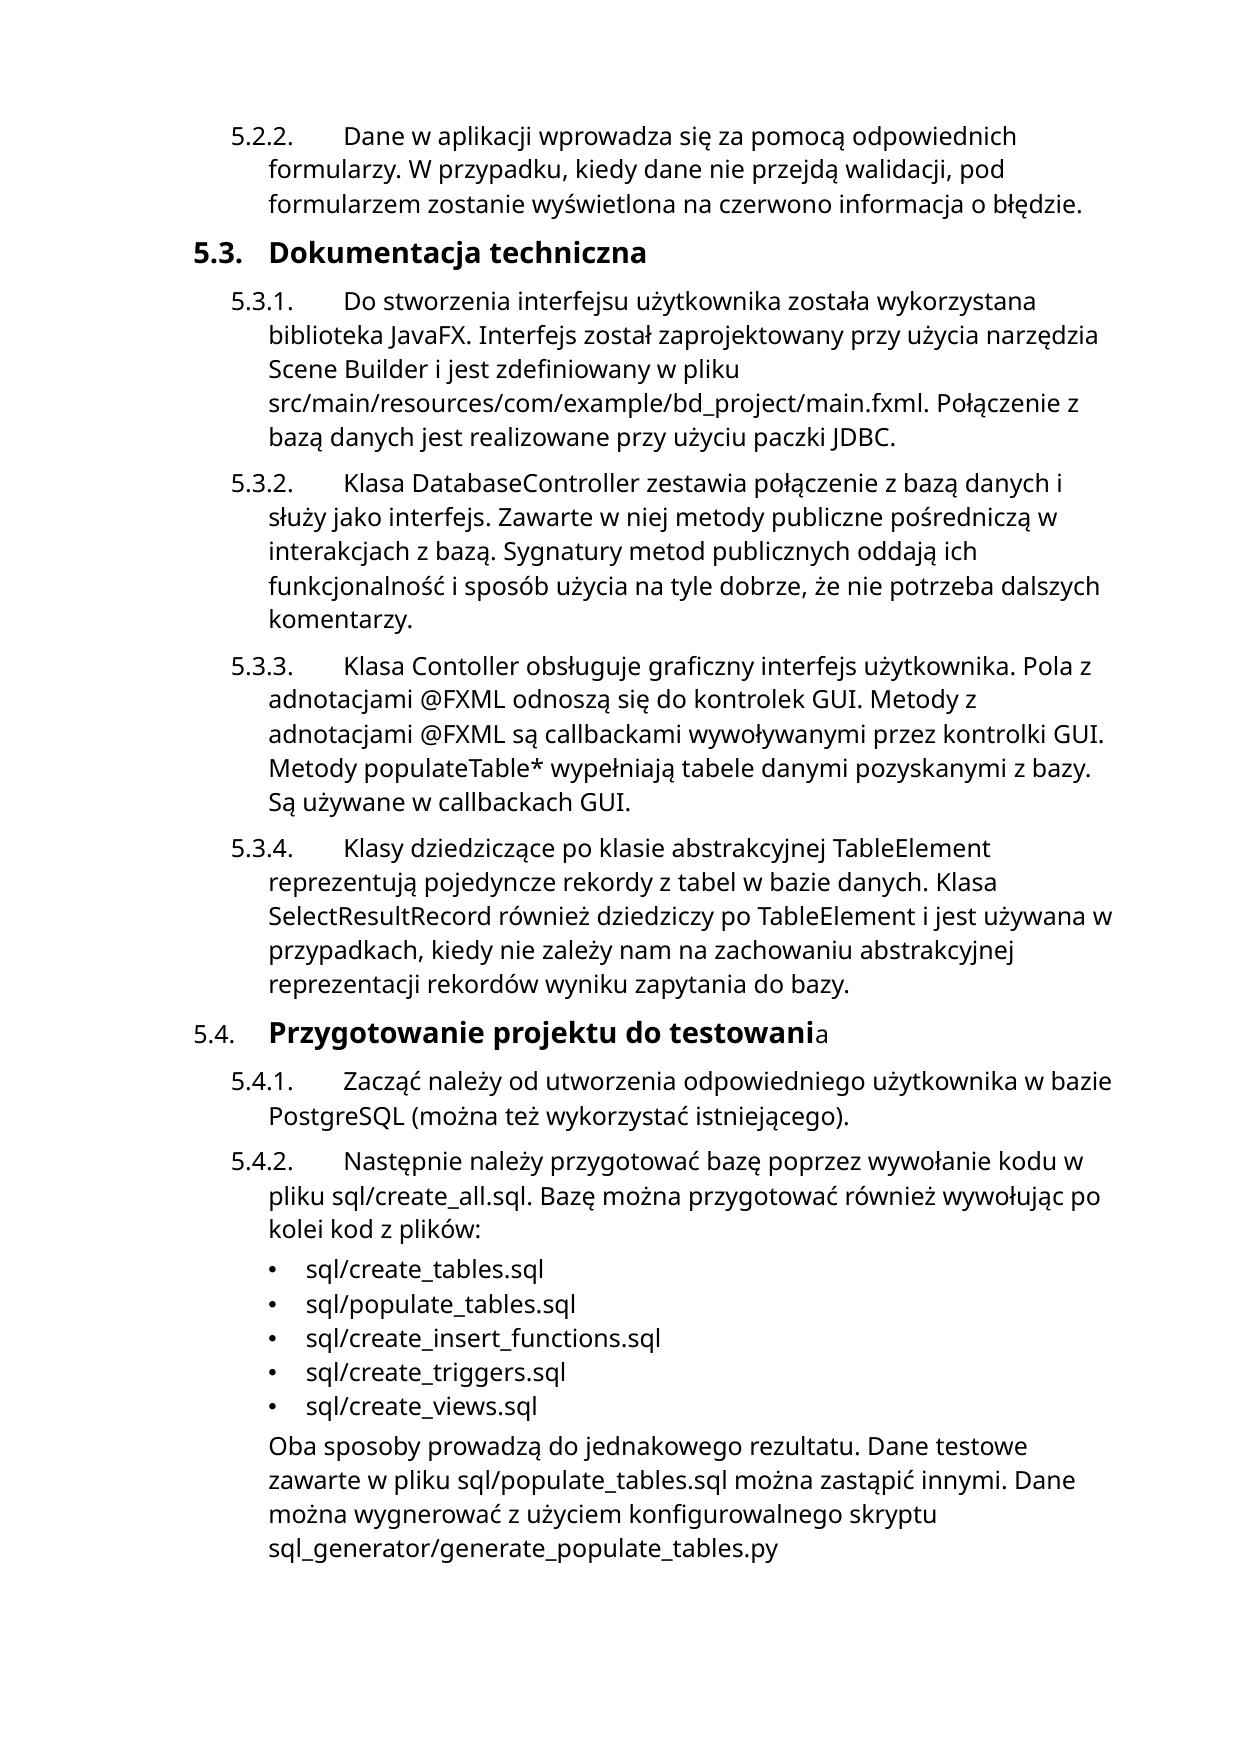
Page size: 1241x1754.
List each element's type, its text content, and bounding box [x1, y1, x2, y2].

list Zacząć należy od utworzenia odpowiedniego użytkownika w bazie PostgreSQL (można też wykorzystać istniejącego). [231, 1064, 1122, 1132]
list Klasa Contoller obsługuje graficzny interfejs użytkownika. Pola z adnotacjami @FXML odnoszą się do kontrolek GUI. Metody z adnotacjami @FXML są callbackami wywoływanymi przez kontrolki GUI. Metody populateTable* wypełniają tabele danymi pozyskanymi z bazy. Są używane w callbackach GUI. [231, 648, 1122, 818]
list Klasy dziedziczące po klasie abstrakcyjnej TableElement reprezentują pojedyncze rekordy z tabel w bazie danych. Klasa SelectResultRecord również dziedziczy po TableElement i jest używana w przypadkach, kiedy nie zależy nam na zachowaniu abstrakcyjnej reprezentacji rekordów wyniku zapytania do bazy. [231, 830, 1122, 1001]
list Oba sposoby prowadzą do jednakowego rezultatu. Dane testowe zawarte w pliku sql/populate_tables.sql można zastąpić innymi. Dane można wygnerować z użyciem konfigurowalnego skryptu sql_generator/generate_populate_tables.py [231, 1428, 1122, 1565]
list sql/create_triggers.sql [268, 1354, 1122, 1388]
list sql/create_views.sql [268, 1388, 1122, 1422]
list sql/create_insert_functions.sql [268, 1320, 1122, 1354]
list Przygotowanie projektu do testowania [193, 1012, 1122, 1052]
list sql/populate_tables.sql [268, 1286, 1122, 1320]
list Dane w aplikacji wprowadza się za pomocą odpowiednich formularzy. W przypadku, kiedy dane nie przejdą walidacji, pod formularzem zostanie wyświetlona na czerwono informacja o błędzie. [231, 118, 1122, 220]
list Dokumentacja techniczna [193, 232, 1122, 272]
list Do stworzenia interfejsu użytkownika została wykorzystana biblioteka JavaFX. Interfejs został zaprojektowany przy użycia narzędzia Scene Builder i jest zdefiniowany w pliku src/main/resources/com/example/bd_project/main.fxml. Połączenie z bazą danych jest realizowane przy użyciu paczki JDBC. [231, 284, 1122, 454]
list Następnie należy przygotować bazę poprzez wywołanie kodu w pliku sql/create_all.sql. Bazę można przygotować również wywołując po kolei kod z plików: [231, 1144, 1122, 1246]
list Klasa DatabaseController zestawia połączenie z bazą danych i służy jako interfejs. Zawarte w niej metody publiczne pośredniczą w interakcjach z bazą. Sygnatury metod publicznych oddają ich funkcjonalność i sposób użycia na tyle dobrze, że nie potrzeba dalszych komentarzy. [231, 466, 1122, 636]
list sql/create_tables.sql [268, 1252, 1122, 1286]
